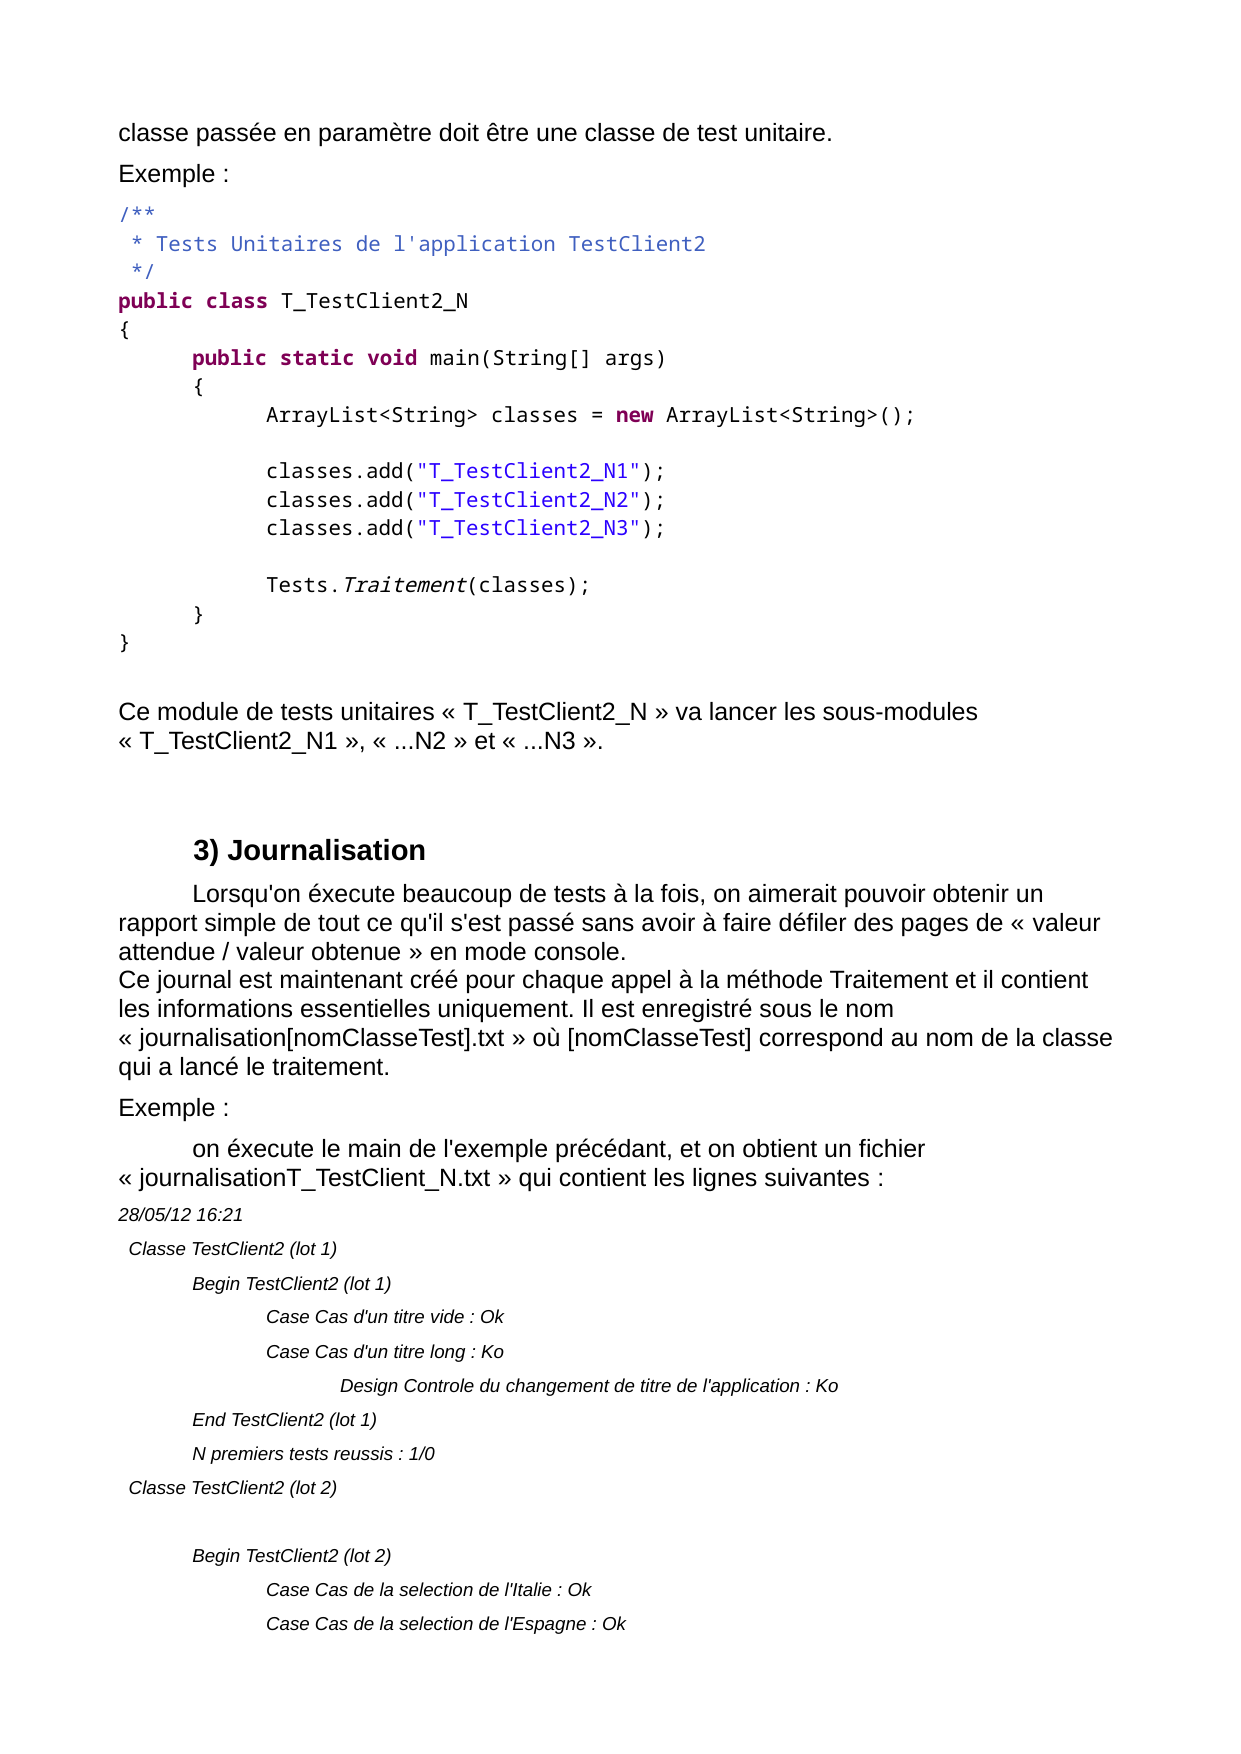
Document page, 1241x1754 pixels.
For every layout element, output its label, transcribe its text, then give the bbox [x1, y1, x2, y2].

text public class T_TestClient2_N [118, 286, 1122, 314]
text Ce module de tests unitaires « T_TestClient2_N » va lancer les sous-modules « T_TestClient2_N1 », « ...N2 » et « ...N3 ». [118, 697, 1122, 754]
text Tests.Traitement(classes); [118, 570, 1122, 599]
text /** [118, 201, 1122, 229]
text Case Cas de la selection de l'Italie : Ok [118, 1579, 1122, 1600]
text ArrayList<String> classes = new ArrayList<String>(); [118, 400, 1122, 428]
text Begin TestClient2 (lot 2) [118, 1545, 1122, 1566]
text Case Cas d'un titre long : Ko [118, 1340, 1122, 1362]
text Lorsqu'on éxecute beaucoup de tests à la fois, on aimerait pouvoir obtenir un rapport simple de tout ce qu'il s'est passé sans avoir à faire défiler des pages de « valeur attendue / valeur obtenue » en mode console. Ce journal est maintenant créé pour chaque appel à la méthode Traitement et il contient les informations essentielles uniquement. Il est enregistré sous le nom « journalisation[nomClasseTest].txt » où [nomClasseTest] correspond au nom de la classe qui a lancé le traitement. [118, 879, 1122, 1080]
text public static void main(String[] args) [118, 343, 1122, 371]
text Design Controle du changement de titre de l'application : Ko [118, 1374, 1122, 1396]
text } [118, 599, 1122, 627]
text } [118, 627, 1122, 656]
text Exemple : [118, 1093, 1122, 1122]
text * Tests Unitaires de l'application TestClient2 [118, 229, 1122, 257]
text { [118, 314, 1122, 343]
text Classe TestClient2 (lot 1) [118, 1238, 1122, 1260]
text End TestClient2 (lot 1) [118, 1408, 1122, 1430]
text classes.add("T_TestClient2_N1"); [118, 457, 1122, 485]
text Exemple : [118, 159, 1122, 188]
text classe passée en paramètre doit être une classe de test unitaire. [118, 118, 1122, 147]
text */ [118, 257, 1122, 286]
text N premiers tests reussis : 1/0 [118, 1443, 1122, 1464]
text Case Cas de la selection de l'Espagne : Ok [118, 1613, 1122, 1634]
text Case Cas d'un titre vide : Ok [118, 1306, 1122, 1328]
subtitle 3) Journalisation [118, 833, 1122, 867]
text classes.add("T_TestClient2_N2"); [118, 485, 1122, 513]
text { [118, 371, 1122, 400]
text Classe TestClient2 (lot 2) [118, 1477, 1122, 1498]
text 28/05/12 16:21 [118, 1204, 1122, 1226]
text Begin TestClient2 (lot 1) [118, 1272, 1122, 1294]
text classes.add("T_TestClient2_N3"); [118, 513, 1122, 542]
text on éxecute le main de l'exemple précédant, et on obtient un fichier « journalisationT_TestClient_N.txt » qui contient les lignes suivantes : [118, 1134, 1122, 1192]
